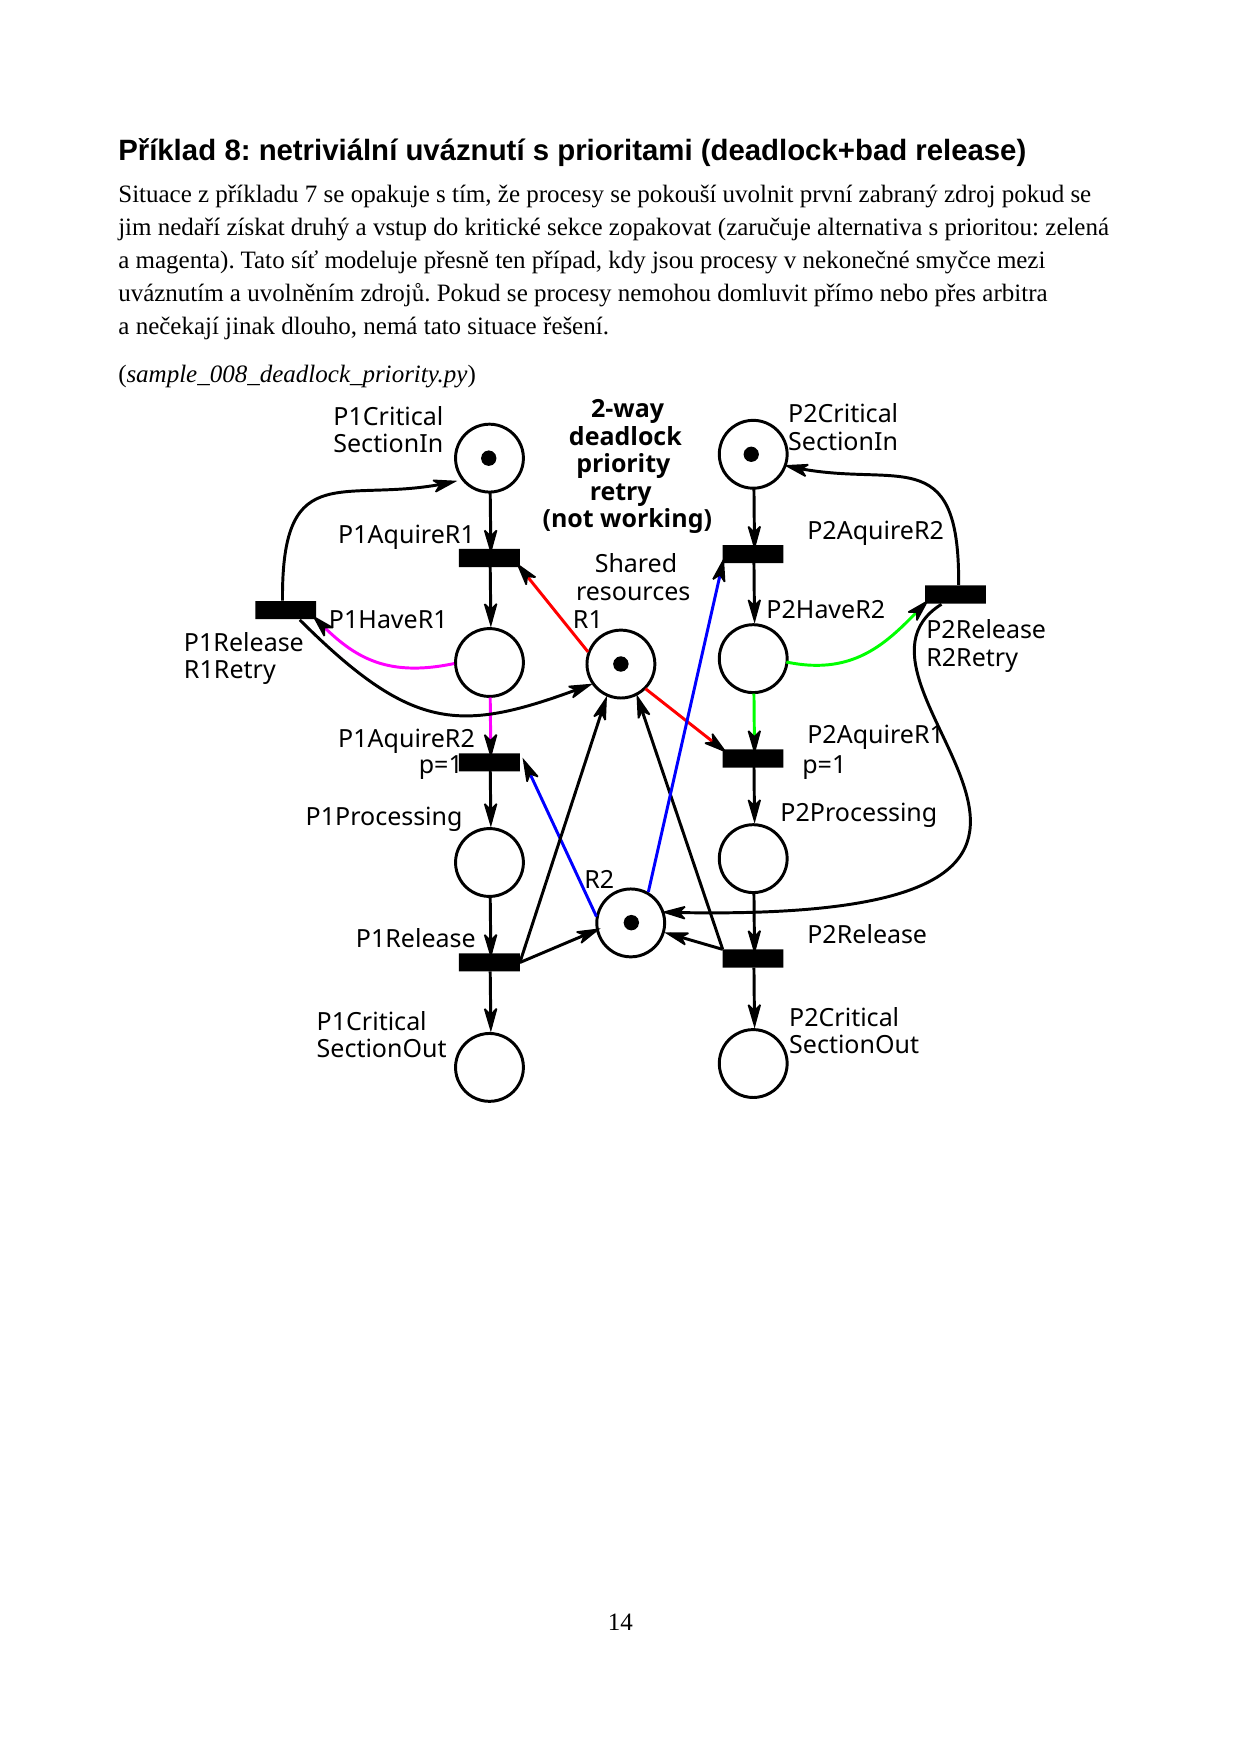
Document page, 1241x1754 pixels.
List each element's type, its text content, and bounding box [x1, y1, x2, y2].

subtitle Příklad 8: netriviální uváznutí s prioritami (deadlock+bad release) [118, 133, 1122, 166]
text Situace z příkladu 7 se opakuje s tím, že procesy se pokouší uvolnit první zabraný zdroj pokud se jim nedaří získat druhý a vstup do kritické sekce zopakovat (zaručuje alternativa s prioritou: zelená a magenta). Tato síť modeluje přesně ten případ, kdy jsou procesy v nekonečné smyčce mezi uváznutím a uvolněním zdrojů. Pokud se procesy nemohou domluvit přímo nebo přes arbitra a nečekají jinak dlouho, nemá tato situace řešení. [118, 179, 1122, 340]
text (sample_008_deadlock_priority.py) [118, 359, 1122, 387]
